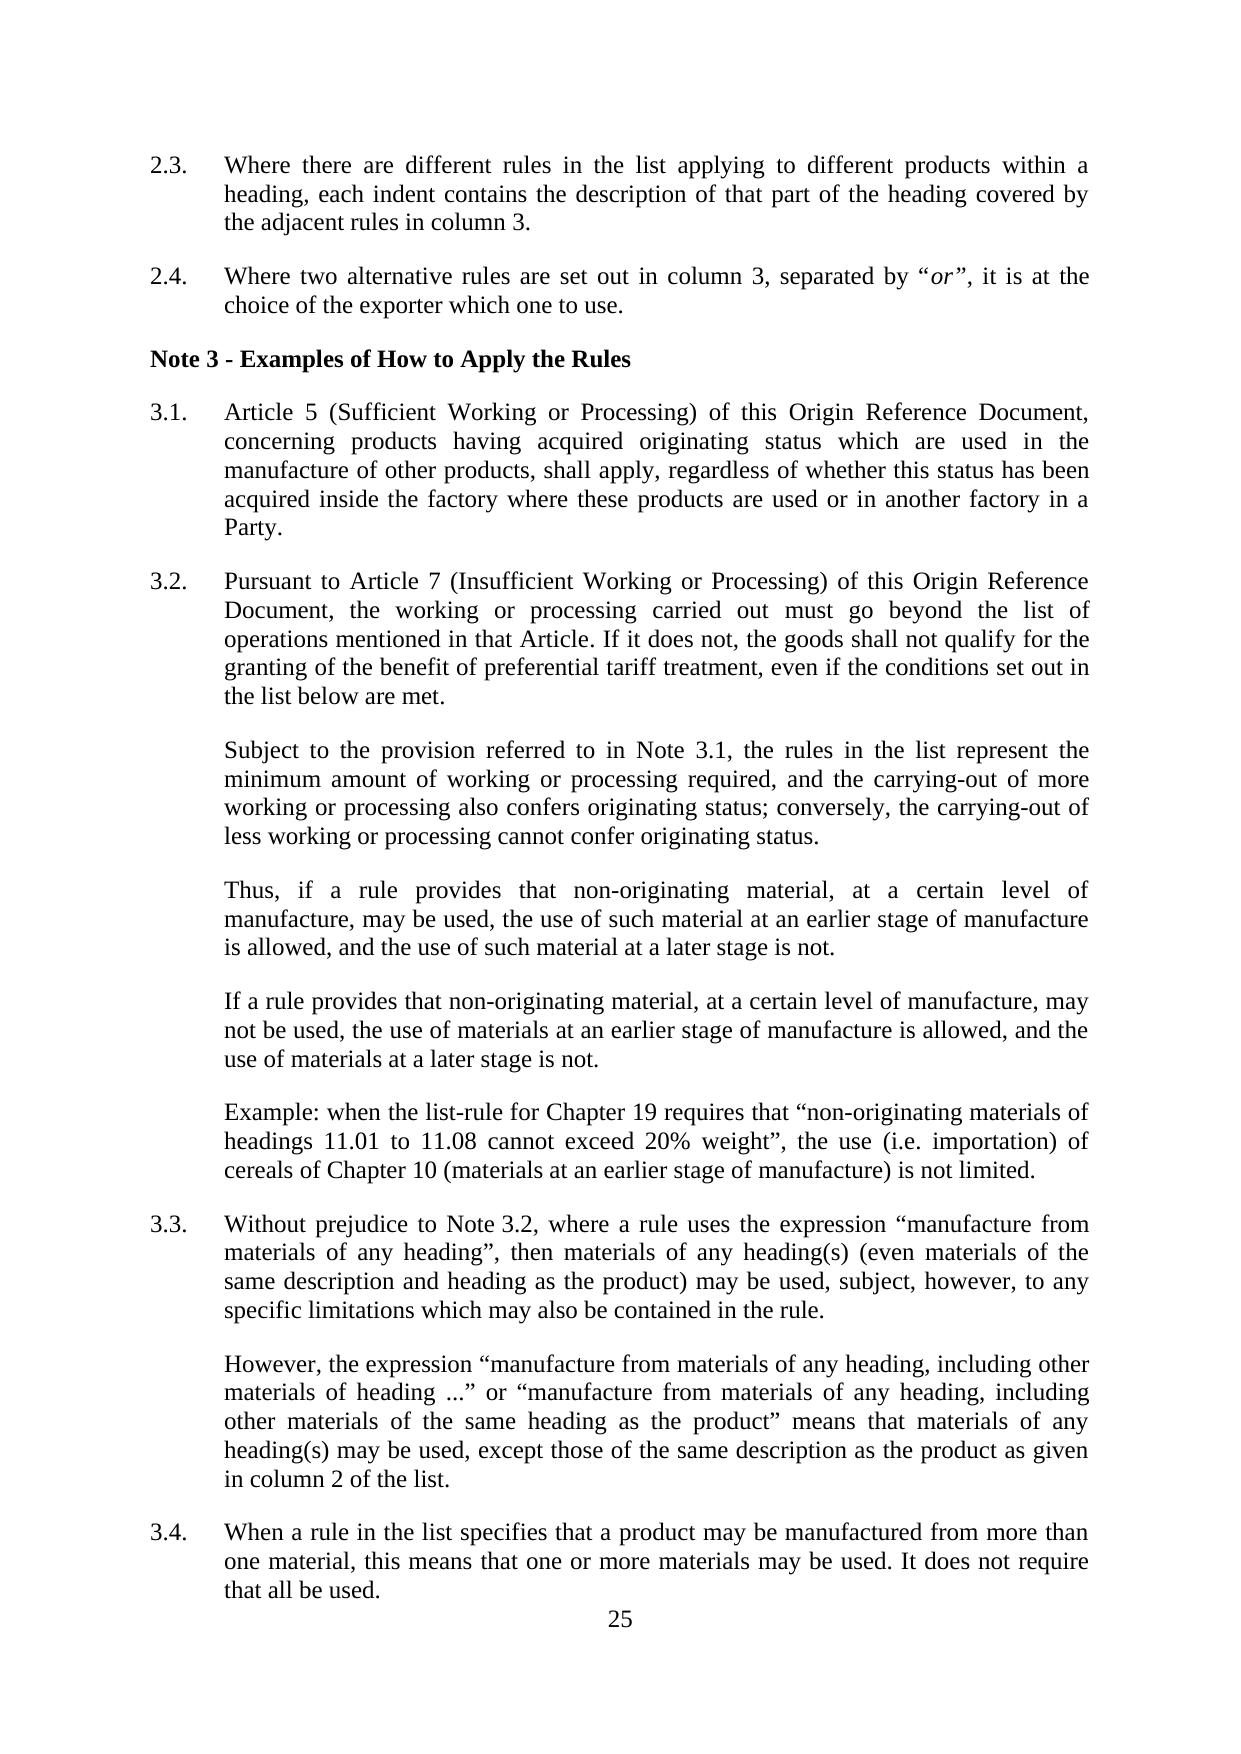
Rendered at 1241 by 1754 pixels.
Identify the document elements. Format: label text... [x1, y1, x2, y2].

text Example: when the list-rule for Chapter 19 requires that “non-originating materials of headings 11.01 to 11.08 cannot exceed 20% weight”, the use (i.e. importation) of cereals of Chapter 10 (materials at an earlier stage of manufacture) is not limited. [224, 1097, 1090, 1184]
text If a rule provides that non-originating material, at a certain level of manufacture, may not be used, the use of materials at an earlier stage of manufacture is allowed, and the use of materials at a later stage is not. [224, 986, 1090, 1072]
text 3.1. Article 5 (Sufficient Working or Processing) of this Origin Reference Document, concerning products having acquired originating status which are used in the manufacture of other products, shall apply, regardless of whether this status has been acquired inside the factory where these products are used or in another factory in a Party. [150, 397, 1090, 541]
text However, the expression “manufacture from materials of any heading, including other materials of heading ...” or “manufacture from materials of any heading, including other materials of the same heading as the product” means that materials of any heading(s) may be used, except those of the same description as the product as given in column 2 of the list. [224, 1349, 1090, 1492]
text 2.3. Where there are different rules in the list applying to different products within a heading, each indent contains the description of that part of the heading covered by the adjacent rules in column 3. [150, 150, 1090, 236]
text 3.4. When a rule in the list specifies that a product may be manufactured from more than one material, this means that one or more materials may be used. It does not require that all be used. [150, 1517, 1090, 1604]
text Subject to the provision referred to in Note 3.1, the rules in the list represent the minimum amount of working or processing required, and the carrying-out of more working or processing also confers originating status; conversely, the carrying-out of less working or processing cannot confer originating status. [224, 735, 1090, 850]
text 2.4. Where two alternative rules are set out in column 3, separated by “or”, it is at the choice of the exporter which one to use. [150, 261, 1090, 319]
text Thus, if a rule provides that non-originating material, at a certain level of manufacture, may be used, the use of such material at an earlier stage of manufacture is allowed, and the use of such material at a later stage is not. [224, 875, 1090, 961]
text 3.2. Pursuant to Article 7 (Insufficient Working or Processing) of this Origin Reference Document, the working or processing carried out must go beyond the list of operations mentioned in that Article. If it does not, the goods shall not qualify for the granting of the benefit of preferential tariff treatment, even if the conditions set out in the list below are met. [150, 566, 1090, 710]
text Note 3 - Examples of How to Apply the Rules [150, 344, 1090, 372]
text 3.3. Without prejudice to Note 3.2, where a rule uses the expression “manufacture from materials of any heading”, then materials of any heading(s) (even materials of the same description and heading as the product) may be used, subject, however, to any specific limitations which may also be contained in the rule. [150, 1209, 1090, 1324]
